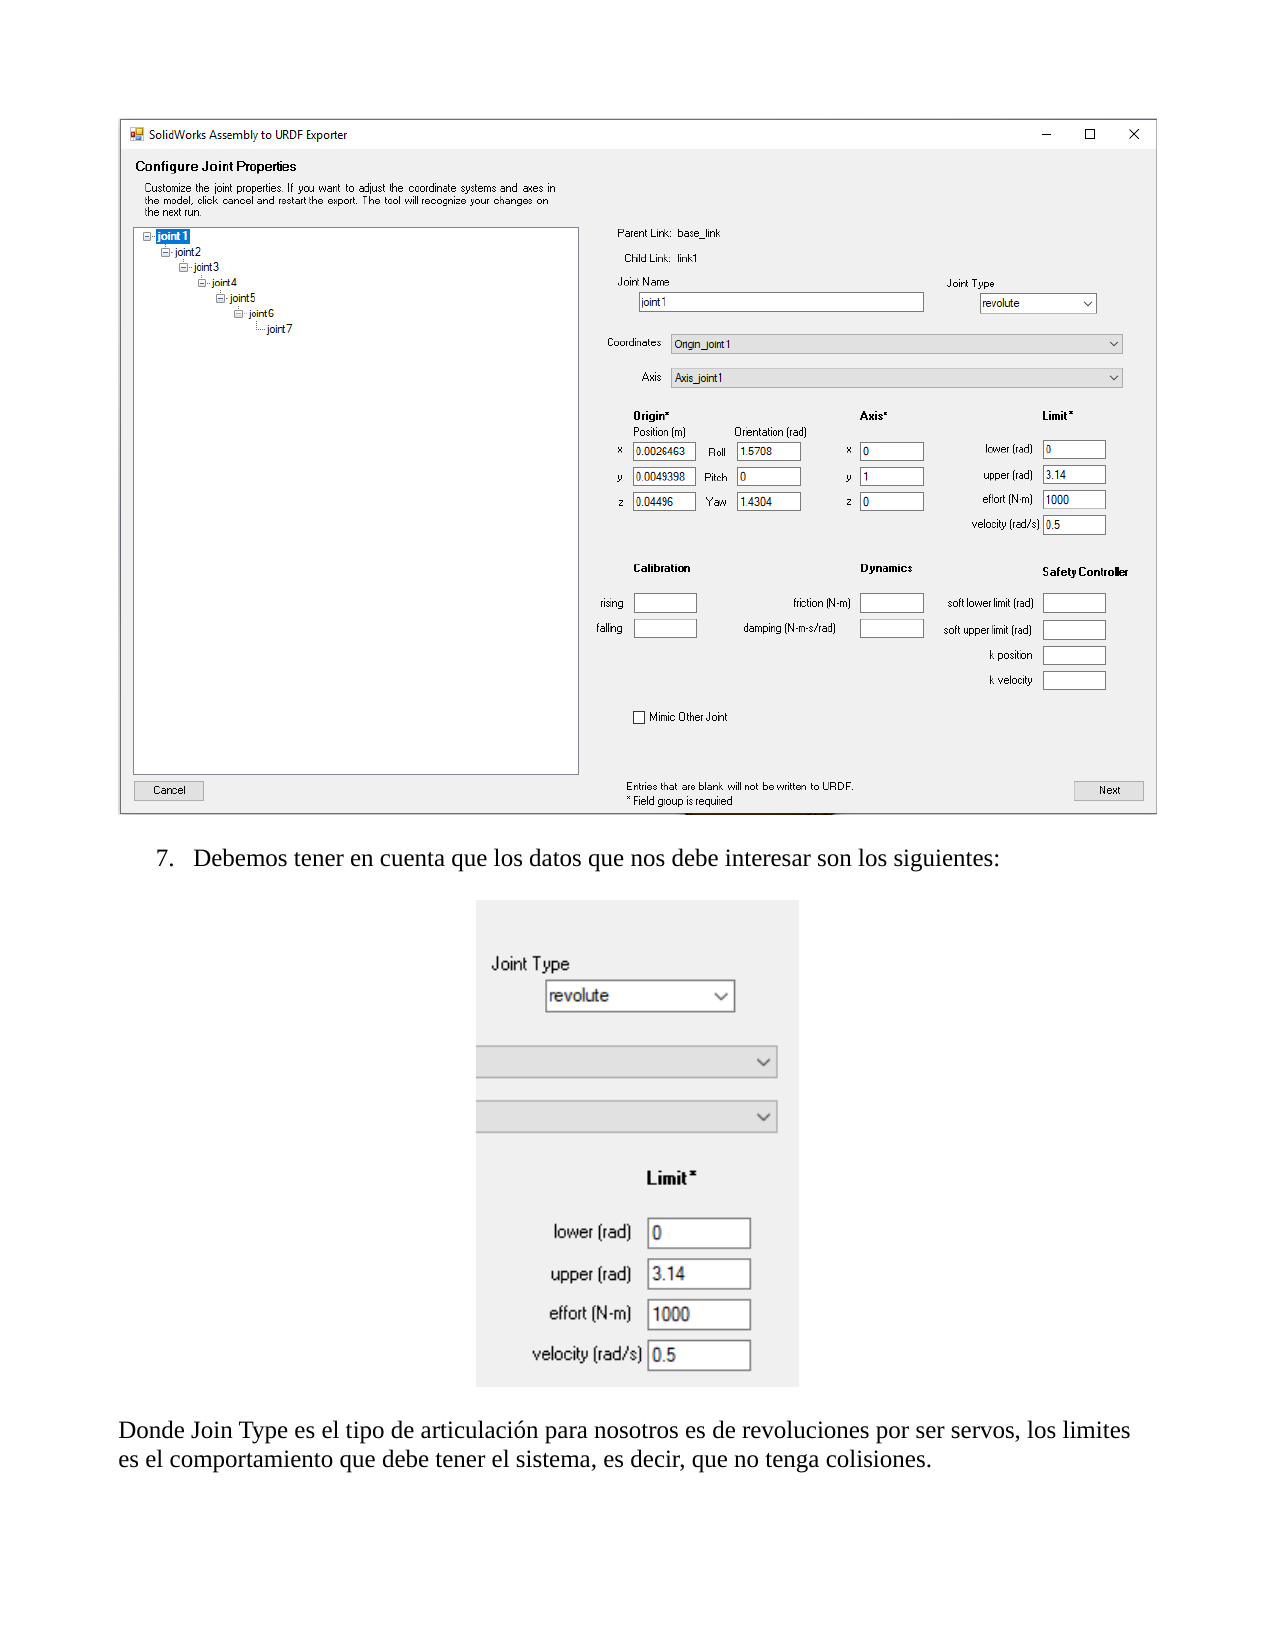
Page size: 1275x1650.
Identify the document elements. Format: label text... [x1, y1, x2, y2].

text Donde Join Type es el tipo de articulación para nosotros es de revoluciones por ser servos, los limites es el comportamiento que debe tener el sistema, es decir, que no tenga colisiones. [118, 1415, 1157, 1473]
list Debemos tener en cuenta que los datos que nos debe interesar son los siguientes: [156, 843, 1157, 872]
